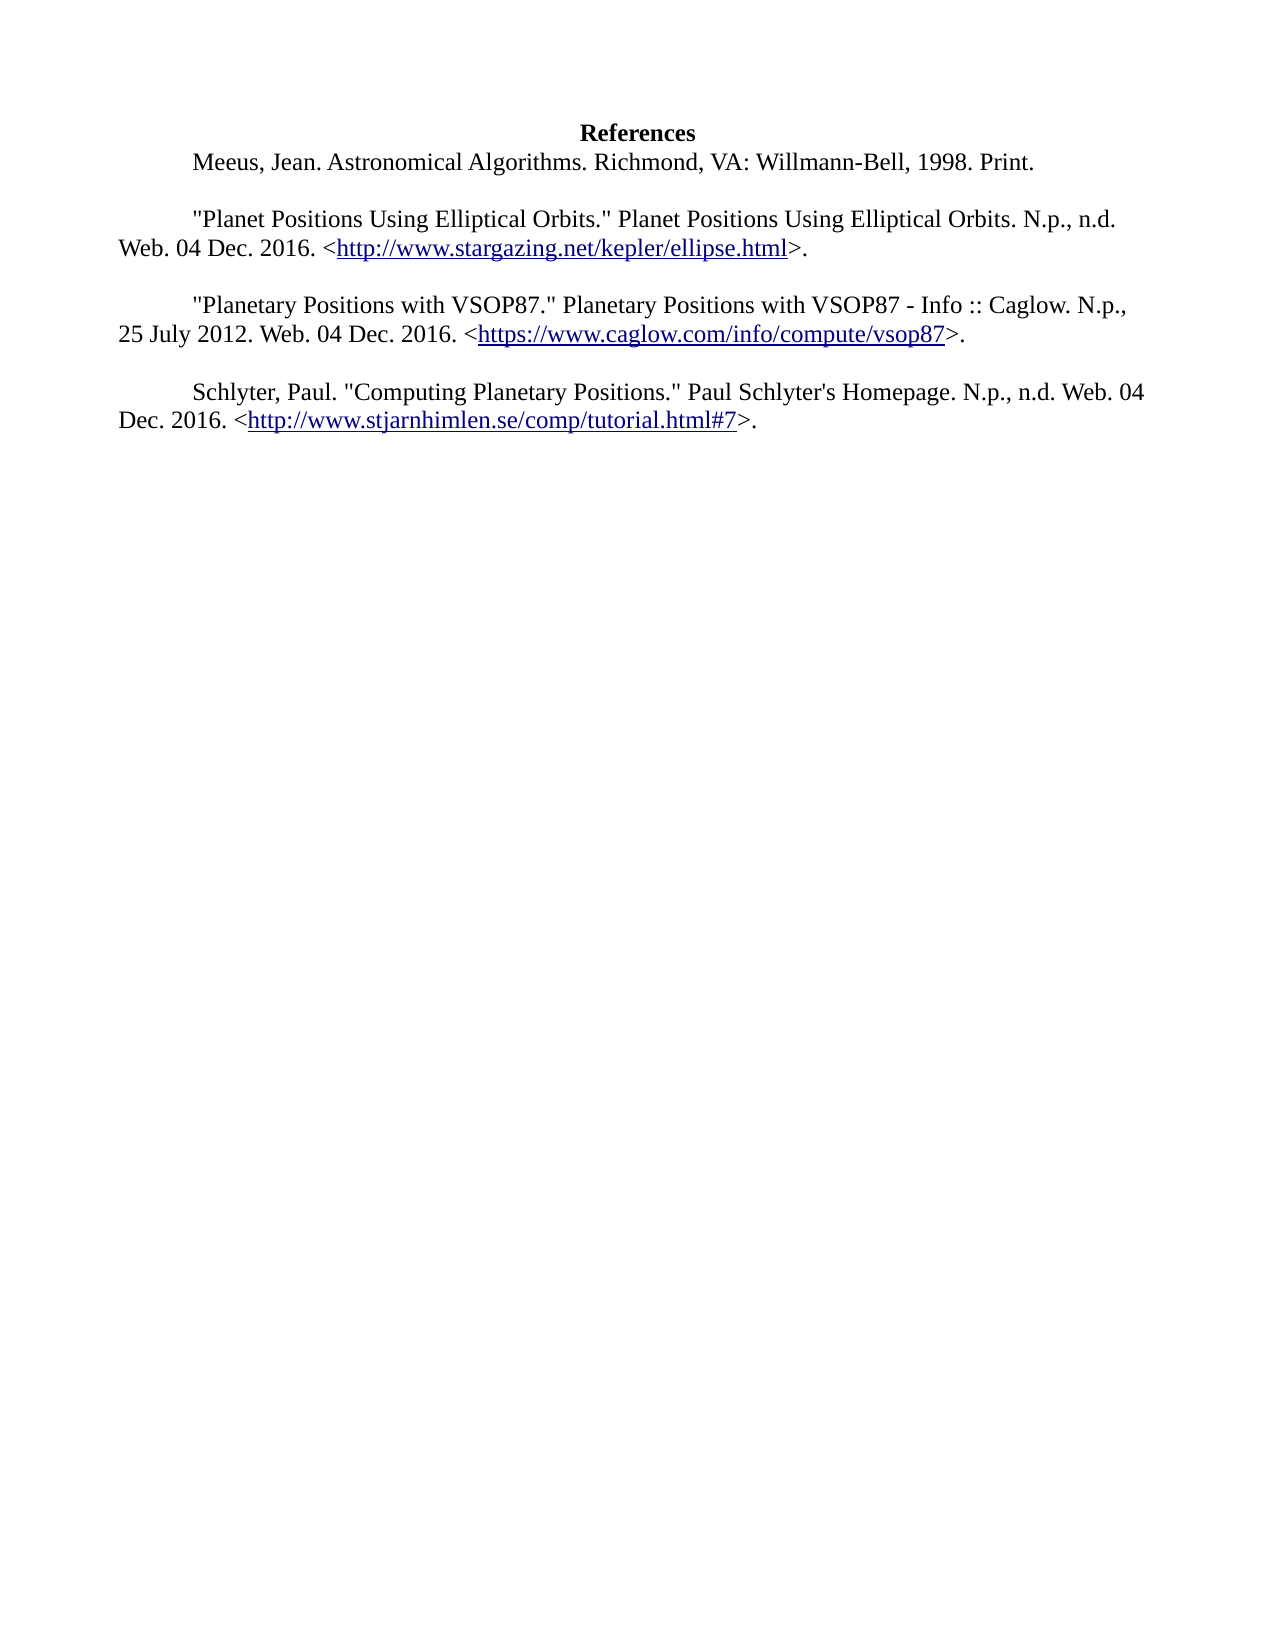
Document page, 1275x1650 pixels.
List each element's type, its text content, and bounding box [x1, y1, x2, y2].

text References [118, 118, 1157, 147]
text "Planetary Positions with VSOP87." Planetary Positions with VSOP87 - Info :: Caglow. N.p., 25 July 2012. Web. 04 Dec. 2016. <https://www.caglow.com/info/compute/vsop87>. [118, 291, 1157, 348]
text "Planet Positions Using Elliptical Orbits." Planet Positions Using Elliptical Orbits. N.p., n.d. Web. 04 Dec. 2016. <http://www.stargazing.net/kepler/ellipse.html>. [118, 204, 1157, 262]
text Schlyter, Paul. "Computing Planetary Positions." Paul Schlyter's Homepage. N.p., n.d. Web. 04 Dec. 2016. <http://www.stjarnhimlen.se/comp/tutorial.html#7>. [118, 377, 1157, 434]
text Meeus, Jean. Astronomical Algorithms. Richmond, VA: Willmann-Bell, 1998. Print. [118, 147, 1157, 176]
